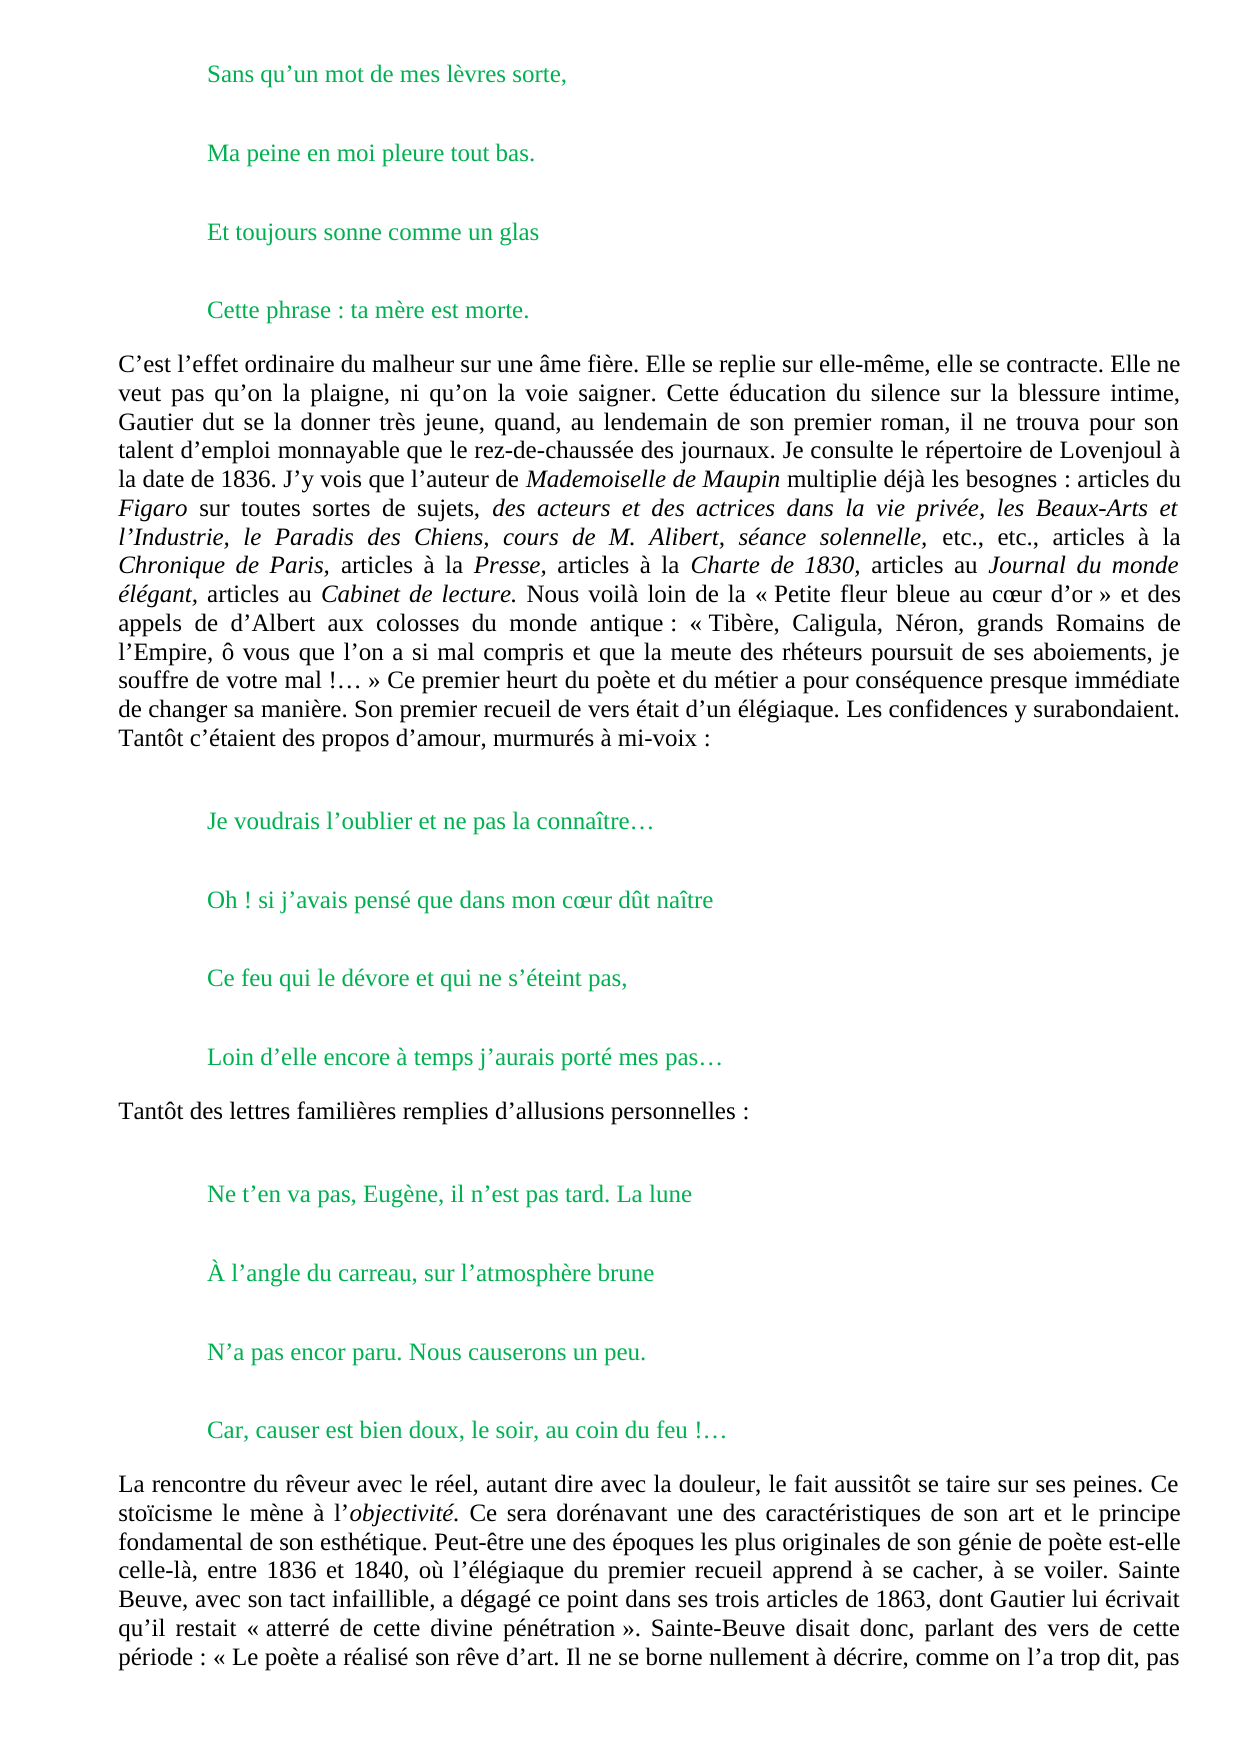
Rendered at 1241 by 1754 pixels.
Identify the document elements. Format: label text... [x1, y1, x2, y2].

text Oh ! si j’avais pensé que dans mon cœur dût naître [207, 885, 1181, 913]
text Ma peine en moi pleure tout bas. [207, 138, 1181, 167]
text Ne t’en va pas, Eugène, il n’est pas tard. La lune [207, 1179, 1181, 1208]
text Je voudrais l’oublier et ne pas la connaître… [207, 806, 1181, 835]
text Tantôt des lettres familières remplies d’allusions personnelles : [118, 1096, 1181, 1125]
text C’est l’effet ordinaire du malheur sur une âme fière. Elle se replie sur elle-même, elle se contracte. Elle ne veut pas qu’on la plaigne, ni qu’on la voie saigner. Cette éducation du silence sur la blessure intime, Gautier dut se la donner très jeune, quand, au lendemain de son premier roman, il ne trouva pour son talent d’emploi monnayable que le rez-de-chaussée des journaux. Je consulte le répertoire de Lovenjoul à la date de 1836. J’y vois que l’auteur de Mademoiselle de Maupin multiplie déjà les besognes : articles du Figaro sur toutes sortes de sujets, des acteurs et des actrices dans la vie privée, les Beaux-Arts et l’Industrie, le Paradis des Chiens, cours de M. Alibert, séance solennelle, etc., etc., articles à la Chronique de Paris, articles à la Presse, articles à la Charte de 1830, articles au Journal du monde élégant, articles au Cabinet de lecture. Nous voilà loin de la « Petite fleur bleue au cœur d’or » et des appels de d’Albert aux colosses du monde antique : « Tibère, Caligula, Néron, grands Romains de l’Empire, ô vous que l’on a si mal compris et que la meute des rhéteurs poursuit de ses aboiements, je souffre de votre mal !… » Ce premier heurt du poète et du métier a pour conséquence presque immédiate de changer sa manière. Son premier recueil de vers était d’un élégiaque. Les confidences y surabondaient. Tantôt c’étaient des propos d’amour, murmurés à mi-voix : [118, 349, 1181, 752]
text Sans qu’un mot de mes lèvres sorte, [207, 59, 1181, 88]
text Ce feu qui le dévore et qui ne s’éteint pas, [207, 963, 1181, 992]
text La rencontre du rêveur avec le réel, autant dire avec la douleur, le fait aussitôt se taire sur ses peines. Ce stoïcisme le mène à l’objectivité. Ce sera dorénavant une des caractéristiques de son art et le principe fondamental de son esthétique. Peut-être une des époques les plus originales de son génie de poète est-elle celle-là, entre 1836 et 1840, où l’élégiaque du premier recueil apprend à se cacher, à se voiler. Sainte Beuve, avec son tact infaillible, a dégagé ce point dans ses trois articles de 1863, dont Gautier lui écrivait qu’il restait « atterré de cette divine pénétration ». Sainte-Beuve disait donc, parlant des vers de cette période : « Le poète a réalisé son rêve d’art. Il ne se borne nullement à décrire, comme on l’a trop dit, pas [118, 1469, 1181, 1671]
text Cette phrase : ta mère est morte. [207, 295, 1181, 324]
text Loin d’elle encore à temps j’aurais porté mes pas… [207, 1042, 1181, 1071]
text À l’angle du carreau, sur l’atmosphère brune [207, 1258, 1181, 1287]
text Et toujours sonne comme un glas [207, 217, 1181, 245]
text N’a pas encor paru. Nous causerons un peu. [207, 1337, 1181, 1366]
text Car, causer est bien doux, le soir, au coin du feu !… [207, 1416, 1181, 1444]
